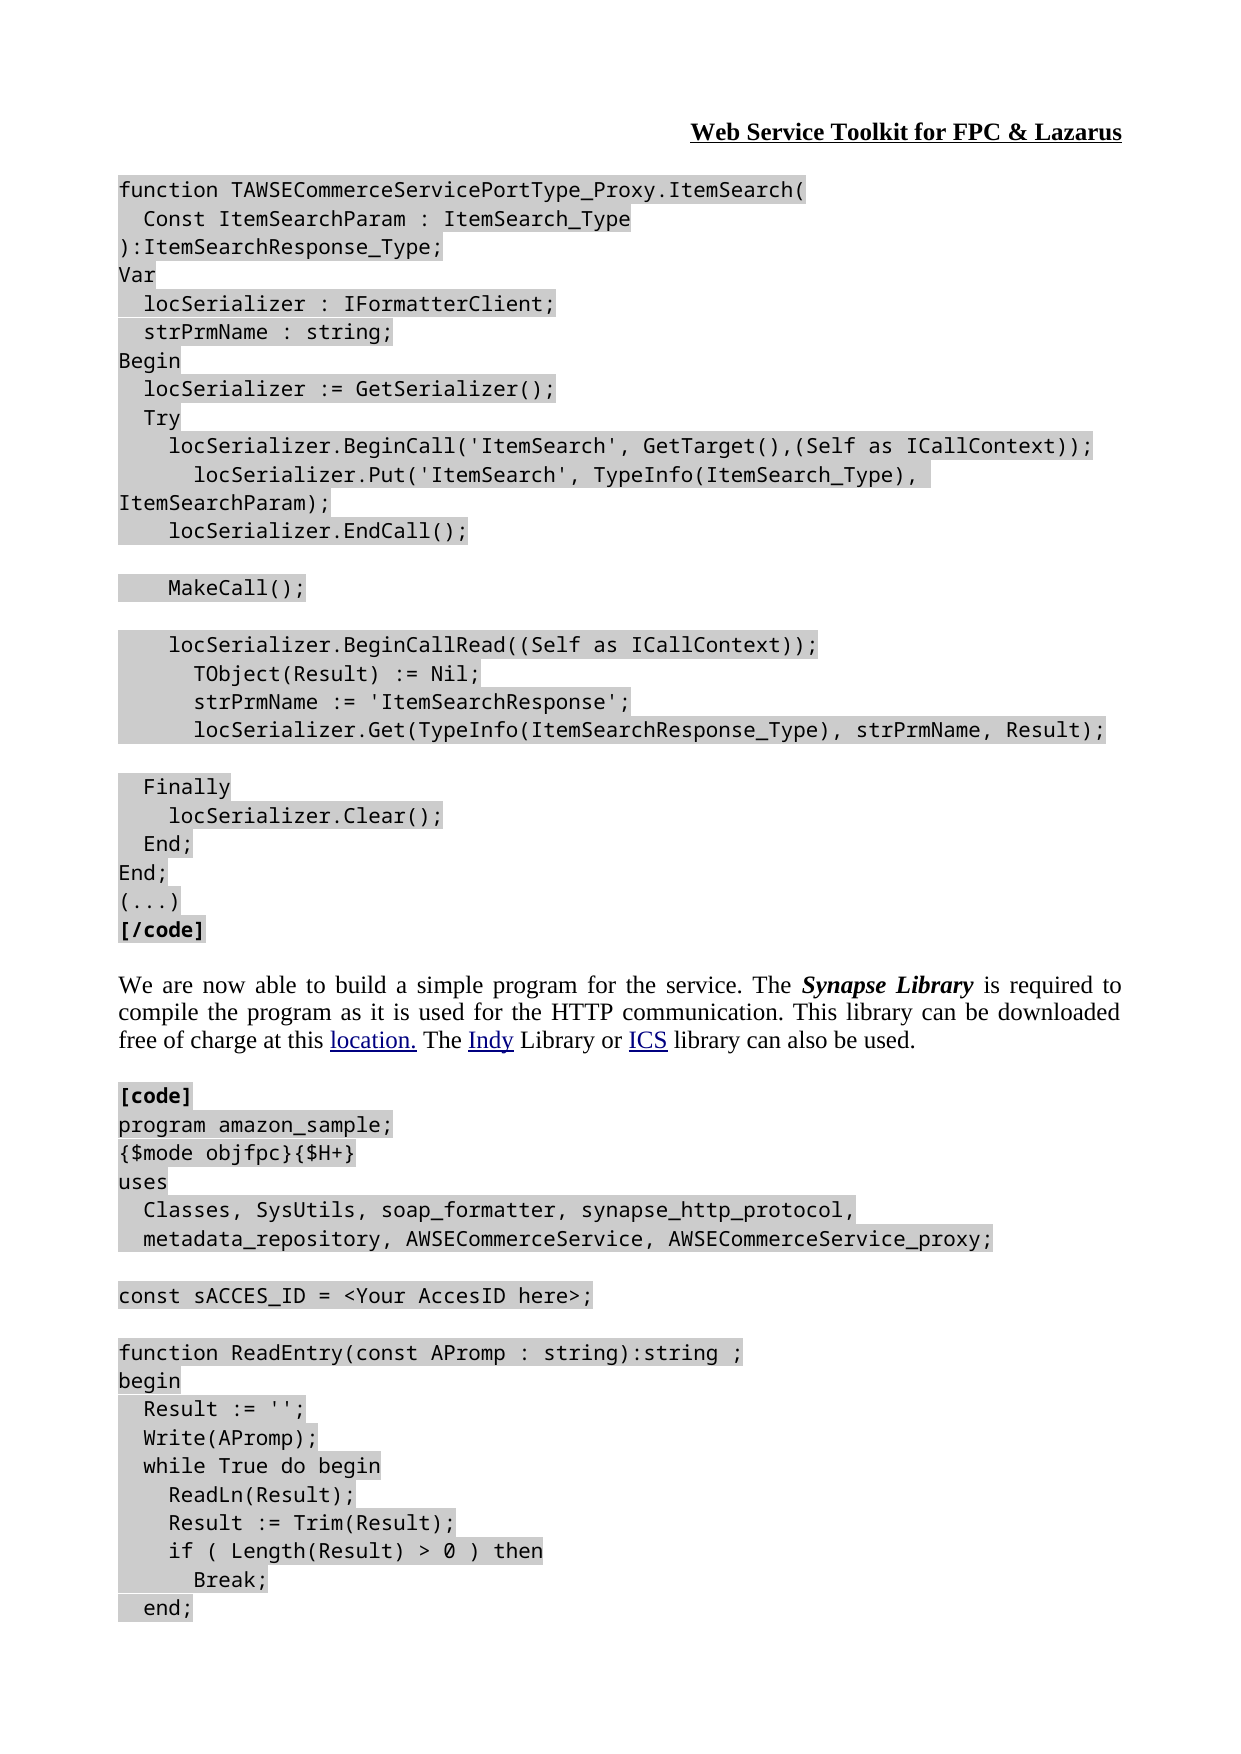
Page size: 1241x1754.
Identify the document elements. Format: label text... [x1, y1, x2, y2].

text program amazon_sample; [118, 1110, 1122, 1138]
text Result := Trim(Result); [118, 1508, 1122, 1537]
text End; [118, 829, 1122, 858]
text const sACCES_ID = <Your AccesID here>; [118, 1281, 1122, 1309]
text (...) [118, 886, 1122, 915]
text Write(APromp); [118, 1423, 1122, 1451]
text begin [118, 1366, 1122, 1394]
text metadata_repository, AWSECommerceService, AWSECommerceService_proxy; [118, 1224, 1122, 1252]
text locSerializer.BeginCall('ItemSearch', GetTarget(),(Self as ICallContext)); [118, 431, 1122, 460]
text Const ItemSearchParam : ItemSearch_Type [118, 204, 1122, 232]
text [/code] [118, 915, 1122, 943]
text Try [118, 403, 1122, 431]
text We are now able to build a simple program for the service. The Synapse Library is required to compile the program as it is used for the HTTP communication. This library can be downloaded free of charge at this location. The Indy Library or ICS library can also be used. [118, 971, 1122, 1054]
text locSerializer := GetSerializer(); [118, 374, 1122, 403]
text locSerializer : IFormatterClient; [118, 289, 1122, 317]
text function TAWSECommerceServicePortType_Proxy.ItemSearch( [118, 175, 1122, 204]
text strPrmName := 'ItemSearchResponse'; [118, 687, 1122, 716]
text ):ItemSearchResponse_Type; [118, 232, 1122, 261]
text locSerializer.Clear(); [118, 801, 1122, 829]
text Var [118, 261, 1122, 289]
text Begin [118, 346, 1122, 374]
text strPrmName : string; [118, 317, 1122, 346]
text Break; [118, 1565, 1122, 1593]
text {$mode objfpc}{$H+} [118, 1138, 1122, 1167]
text end; [118, 1593, 1122, 1622]
text function ReadEntry(const APromp : string):string ; [118, 1338, 1122, 1366]
text while True do begin [118, 1451, 1122, 1480]
text locSerializer.EndCall(); [118, 517, 1122, 545]
text Finally [118, 772, 1122, 801]
text ReadLn(Result); [118, 1480, 1122, 1508]
text locSerializer.Get(TypeInfo(ItemSearchResponse_Type), strPrmName, Result); [118, 716, 1122, 744]
text locSerializer.BeginCallRead((Self as ICallContext)); [118, 630, 1122, 659]
text MakeCall(); [118, 573, 1122, 602]
text Classes, SysUtils, soap_formatter, synapse_http_protocol, [118, 1195, 1122, 1224]
text End; [118, 858, 1122, 886]
text TObject(Result) := Nil; [118, 659, 1122, 687]
text uses [118, 1167, 1122, 1195]
text locSerializer.Put('ItemSearch', TypeInfo(ItemSearch_Type), ItemSearchParam); [118, 460, 1122, 517]
text Result := ''; [118, 1394, 1122, 1423]
text [code] [118, 1082, 1122, 1110]
text if ( Length(Result) > 0 ) then [118, 1537, 1122, 1565]
